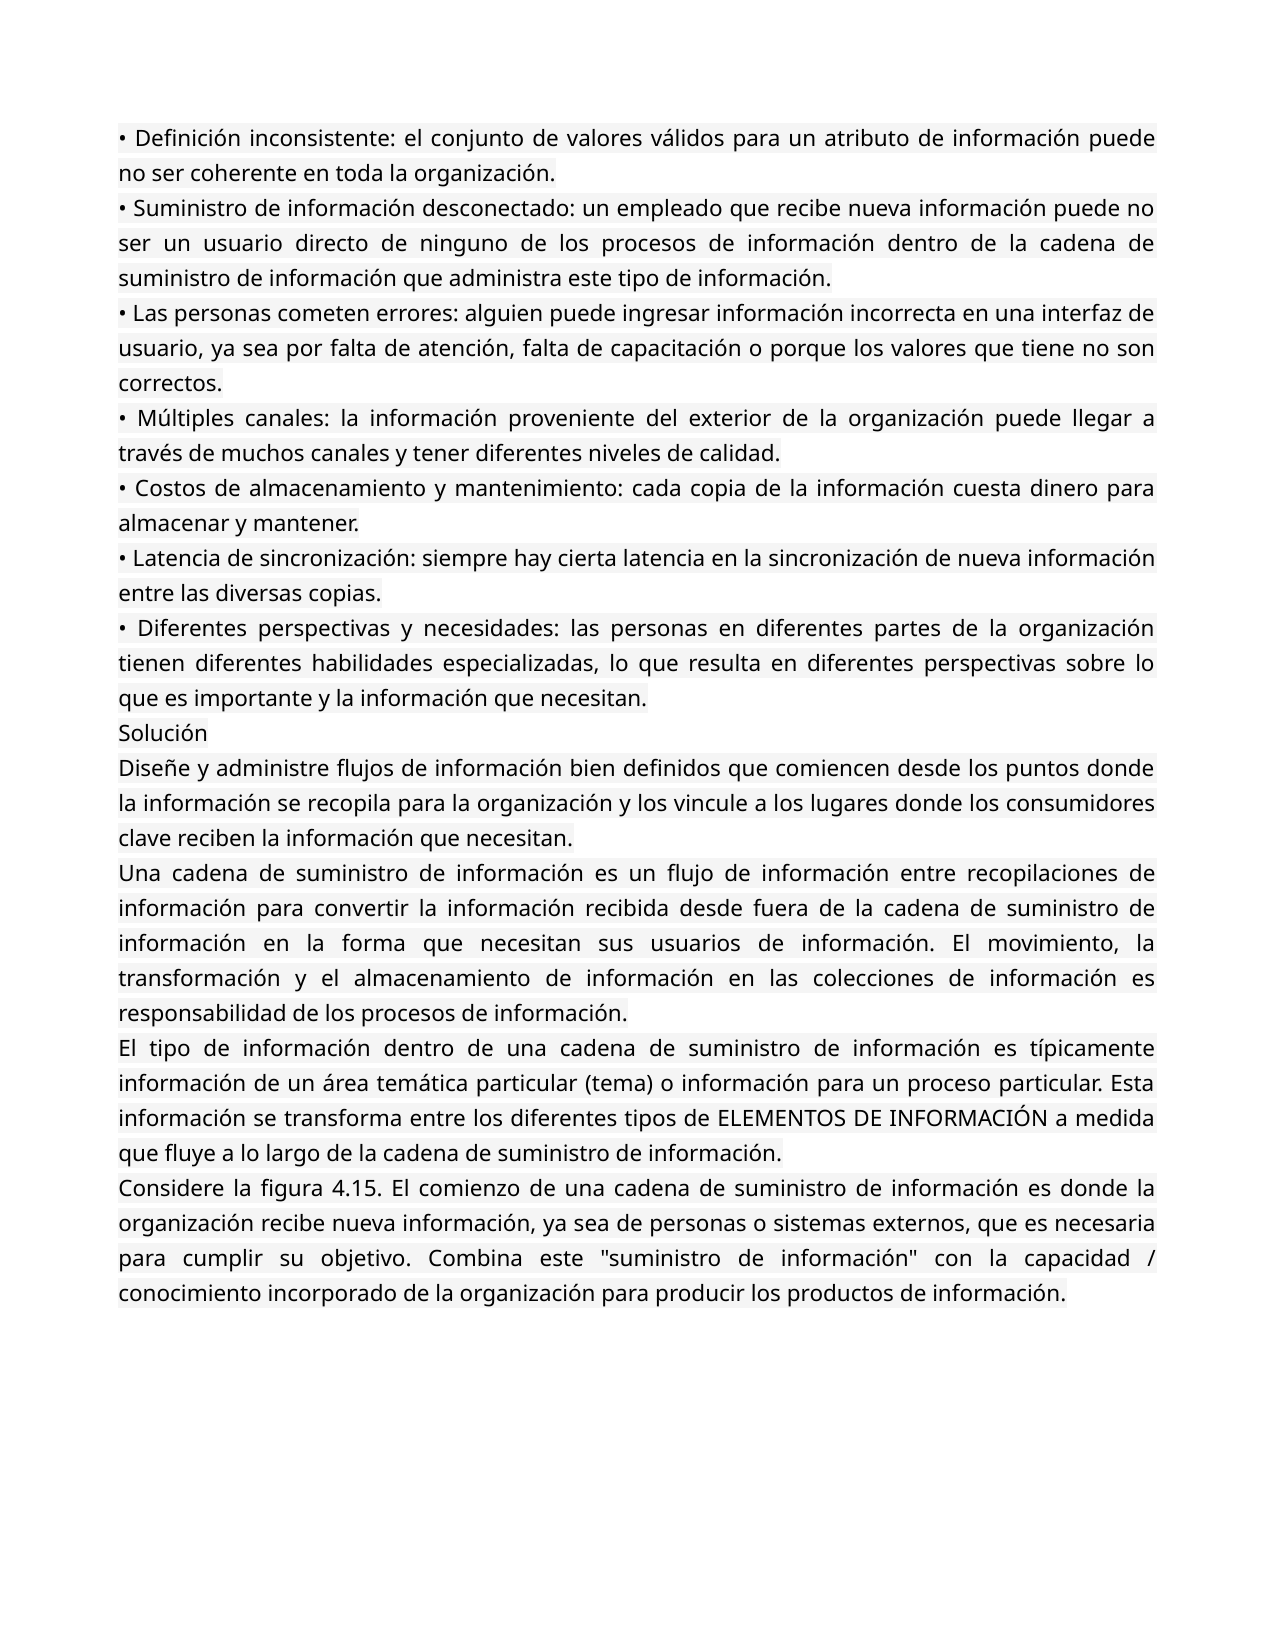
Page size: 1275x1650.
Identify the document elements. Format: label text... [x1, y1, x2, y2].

text El tipo de información dentro de una cadena de suministro de información es típicamente información de un área temática particular (tema) o información para un proceso particular. Esta información se transforma entre los diferentes tipos de ELEMENTOS DE INFORMACIÓN a medida que fluye a lo largo de la cadena de suministro de información. [118, 1028, 1157, 1168]
text Diseñe y administre flujos de información bien definidos que comiencen desde los puntos donde la información se recopila para la organización y los vincule a los lugares donde los consumidores clave reciben la información que necesitan. [118, 748, 1157, 853]
text • Latencia de sincronización: siempre hay cierta latencia en la sincronización de nueva información entre las diversas copias. [118, 538, 1157, 608]
text • Diferentes perspectivas y necesidades: las personas en diferentes partes de la organización tienen diferentes habilidades especializadas, lo que resulta en diferentes perspectivas sobre lo que es importante y la información que necesitan. [118, 608, 1157, 713]
text Solución [118, 713, 1157, 748]
text • Costos de almacenamiento y mantenimiento: cada copia de la información cuesta dinero para almacenar y mantener. [118, 468, 1157, 538]
text • Múltiples canales: la información proveniente del exterior de la organización puede llegar a través de muchos canales y tener diferentes niveles de calidad. [118, 398, 1157, 468]
text • Suministro de información desconectado: un empleado que recibe nueva información puede no ser un usuario directo de ninguno de los procesos de información dentro de la cadena de suministro de información que administra este tipo de información. [118, 188, 1157, 293]
text Considere la figura 4.15. El comienzo de una cadena de suministro de información es donde la organización recibe nueva información, ya sea de personas o sistemas externos, que es necesaria para cumplir su objetivo. Combina este "suministro de información" con la capacidad / conocimiento incorporado de la organización para producir los productos de información. [118, 1168, 1157, 1308]
text Una cadena de suministro de información es un flujo de información entre recopilaciones de información para convertir la información recibida desde fuera de la cadena de suministro de información en la forma que necesitan sus usuarios de información. El movimiento, la transformación y el almacenamiento de información en las colecciones de información es responsabilidad de los procesos de información. [118, 853, 1157, 1028]
text • Las personas cometen errores: alguien puede ingresar información incorrecta en una interfaz de usuario, ya sea por falta de atención, falta de capacitación o porque los valores que tiene no son correctos. [118, 293, 1157, 398]
text • Definición inconsistente: el conjunto de valores válidos para un atributo de información puede no ser coherente en toda la organización. [118, 118, 1157, 188]
